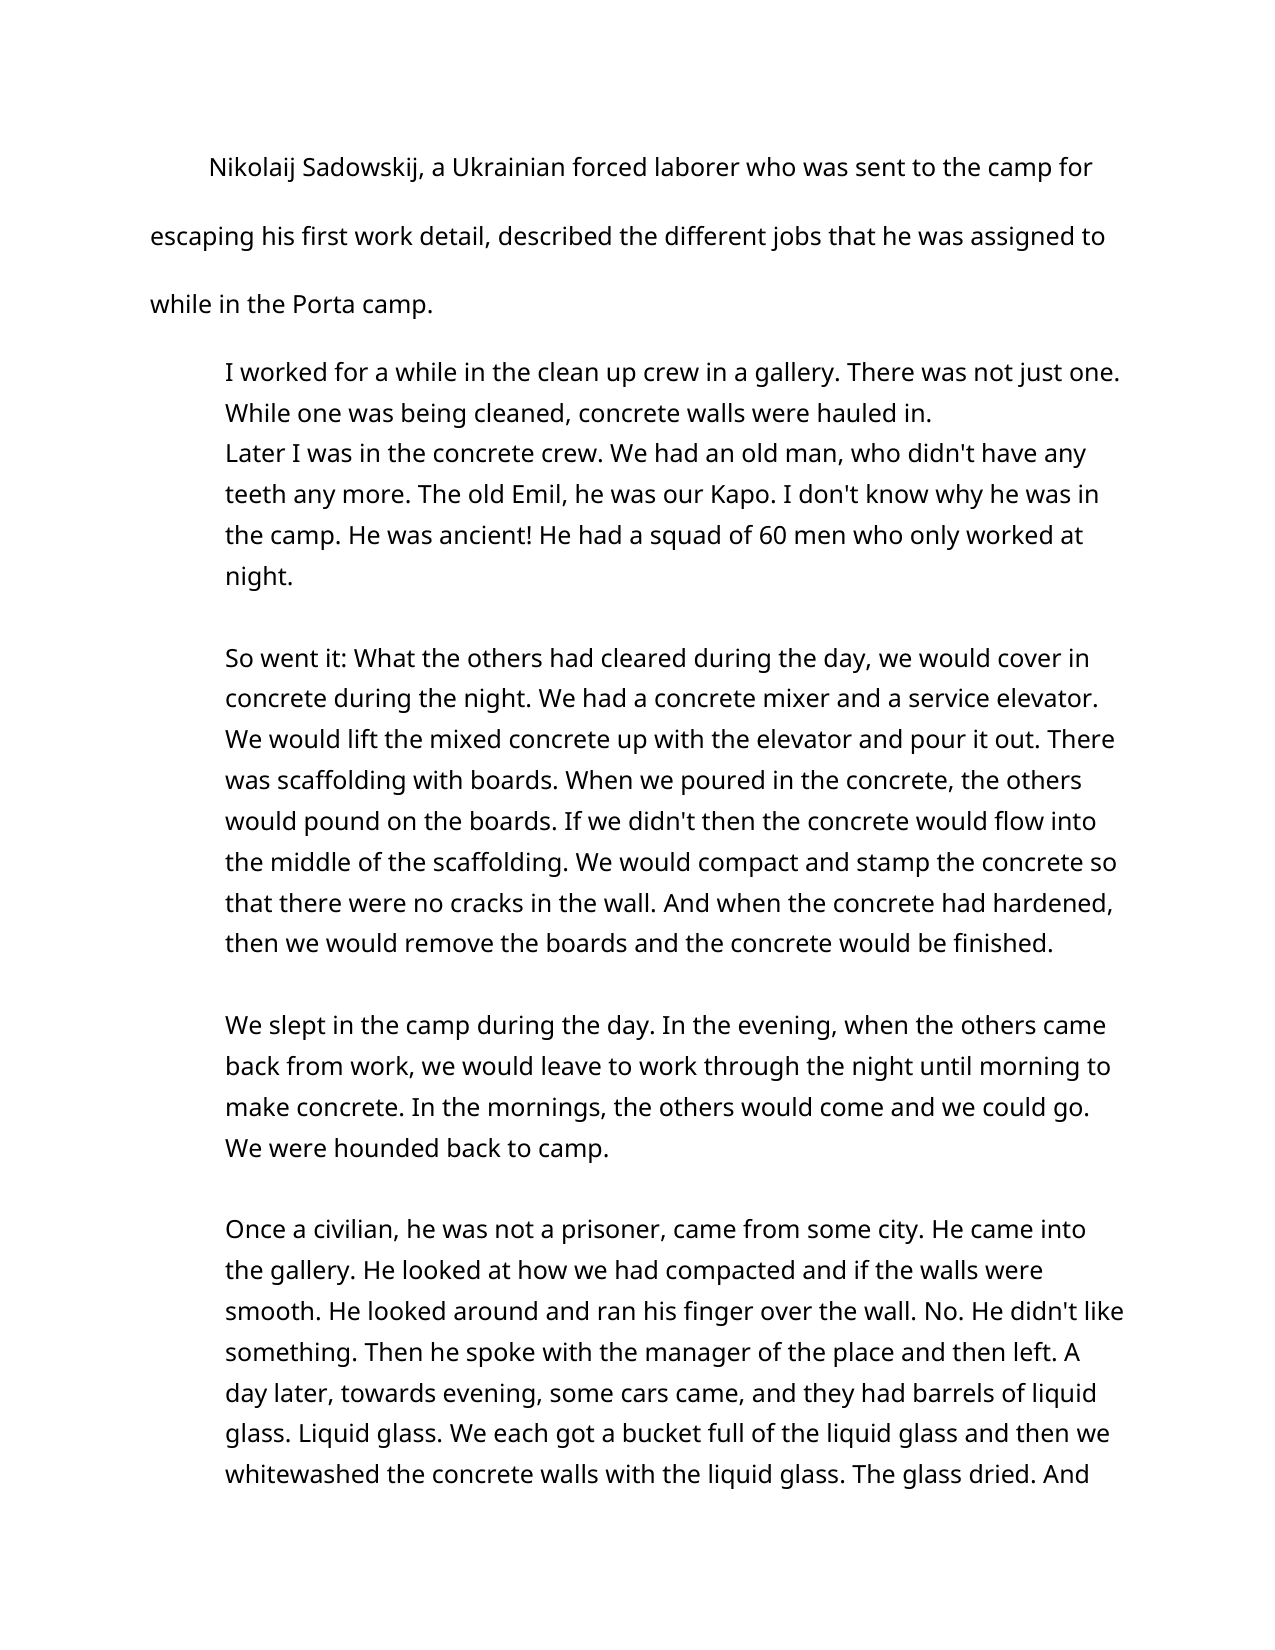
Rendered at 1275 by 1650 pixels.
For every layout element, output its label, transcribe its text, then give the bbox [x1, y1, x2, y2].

text Nikolaij Sadowskij, a Ukrainian forced laborer who was sent to the camp for escaping his first work detail, described the different jobs that he was assigned to while in the Porta camp. [150, 150, 1125, 320]
text We slept in the camp during the day. In the evening, when the others came back from work, we would leave to work through the night until morning to make concrete. In the mornings, the others would come and we could go. We were hounded back to camp. [225, 1008, 1125, 1164]
text I worked for a while in the clean up crew in a gallery. There was not just one. While one was being cleaned, concrete walls were hauled in. [225, 354, 1125, 429]
text Later I was in the concrete crew. We had an old man, who didn't have any teeth any more. The old Emil, he was our Kapo. I don't know why he was in the camp. He was ancient! He had a squad of 60 men who only worked at night. [225, 436, 1125, 593]
text Once a civilian, he was not a prisoner, came from some city. He came into the gallery. He looked at how we had compacted and if the walls were smooth. He looked around and ran his finger over the wall. No. He didn't like something. Then he spoke with the manager of the place and then left. A day later, towards evening, some cars came, and they had barrels of liquid glass. Liquid glass. We each got a bucket full of the liquid glass and then we whitewashed the concrete walls with the liquid glass. The glass dried. And [225, 1212, 1125, 1491]
text So went it: What the others had cleared during the day, we would cover in concrete during the night. We had a concrete mixer and a service elevator. We would lift the mixed concrete up with the elevator and pour it out. There was scaffolding with boards. When we poured in the concrete, the others would pound on the boards. If we didn't then the concrete would flow into the middle of the scaffolding. We would compact and stamp the concrete so that there were no cracks in the wall. And when the concrete had hardened, then we would remove the boards and the concrete would be finished. [225, 640, 1125, 960]
